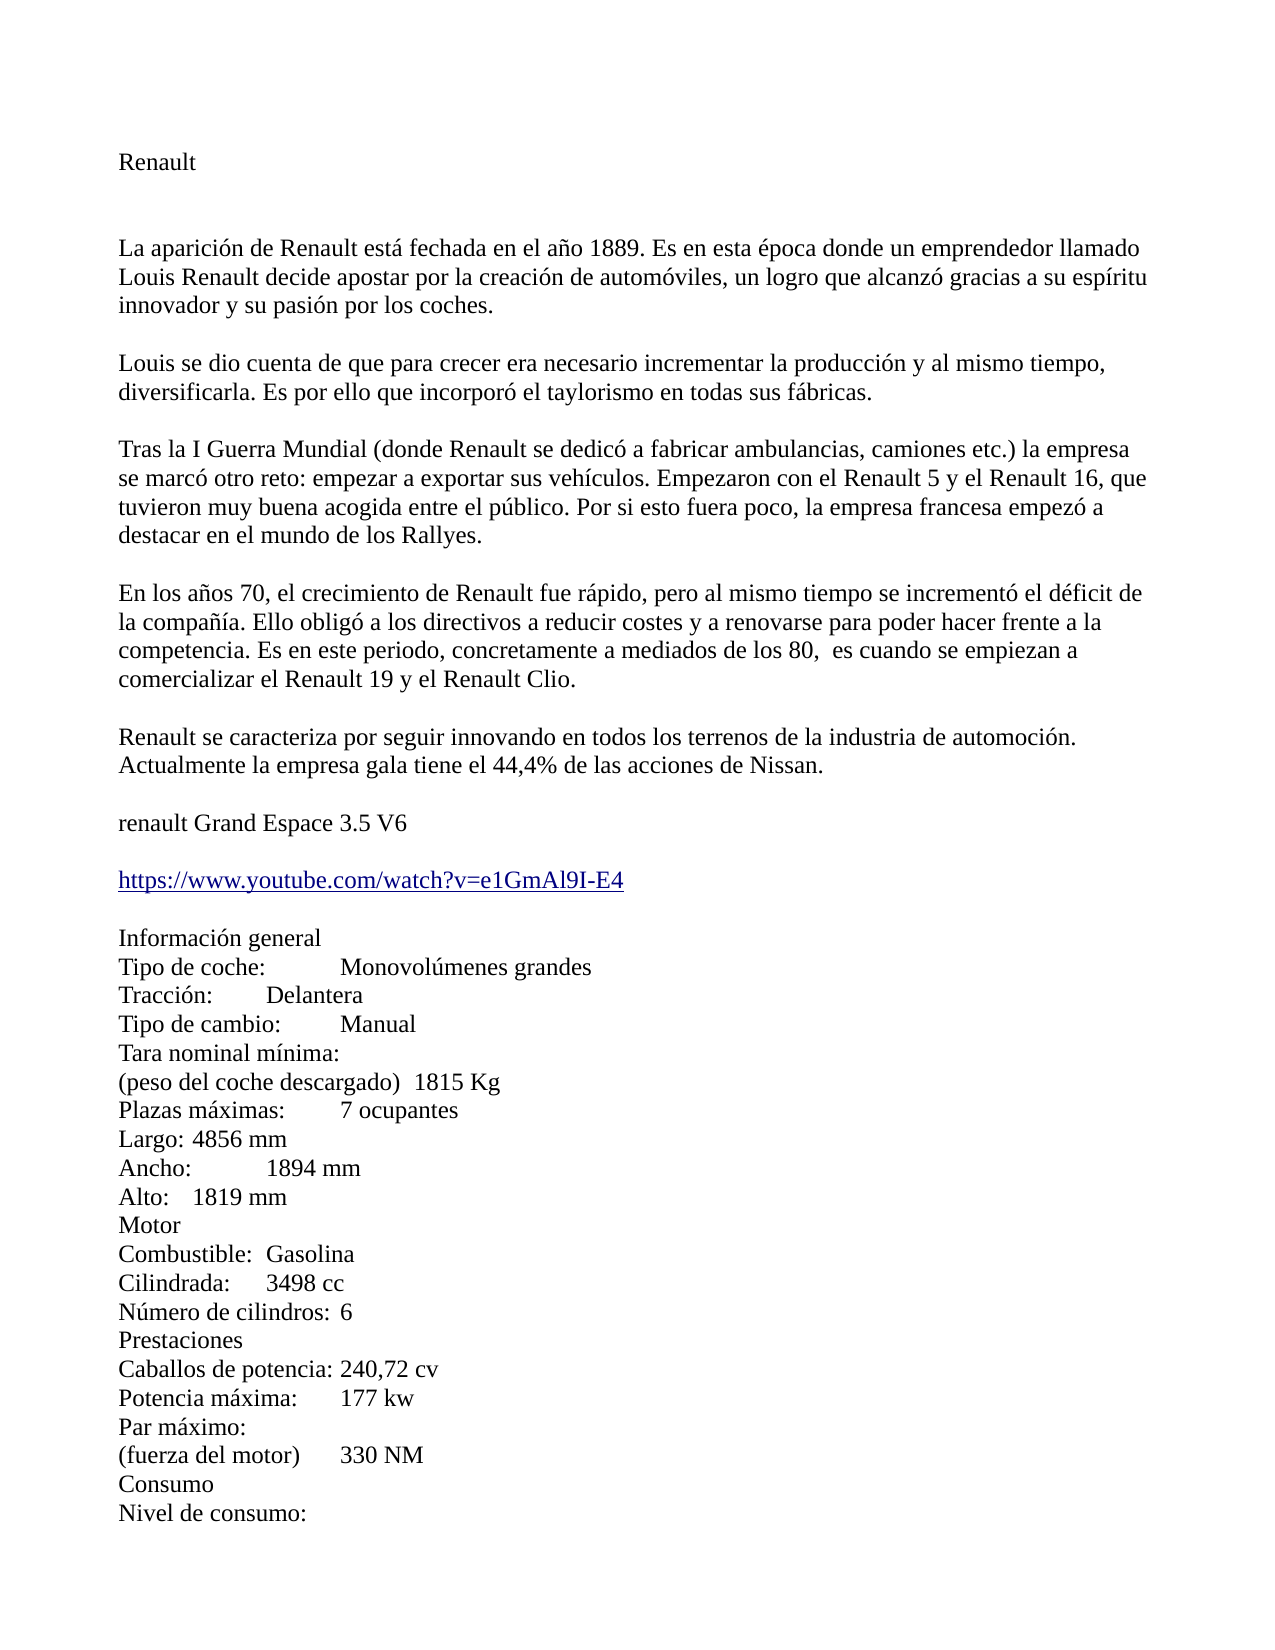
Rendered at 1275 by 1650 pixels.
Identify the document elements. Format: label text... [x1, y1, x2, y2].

text renault Grand Espace 3.5 V6 [118, 808, 1157, 837]
text Motor [118, 1211, 1157, 1239]
text Par máximo: [118, 1412, 1157, 1441]
text Tara nominal mínima: [118, 1038, 1157, 1067]
text Combustible: Gasolina [118, 1239, 1157, 1268]
text Número de cilindros: 6 [118, 1297, 1157, 1326]
text (fuerza del motor) 330 NM [118, 1441, 1157, 1469]
text Tipo de cambio: Manual [118, 1009, 1157, 1038]
text Ancho: 1894 mm [118, 1153, 1157, 1182]
text En los años 70, el crecimiento de Renault fue rápido, pero al mismo tiempo se incrementó el déficit de la compañía. Ello obligó a los directivos a reducir costes y a renovarse para poder hacer frente a la competencia. Es en este periodo, concretamente a mediados de los 80, es cuando se empiezan a comercializar el Renault 19 y el Renault Clio. [118, 578, 1157, 693]
text Largo: 4856 mm [118, 1124, 1157, 1153]
text Renault [118, 147, 1157, 176]
text Alto: 1819 mm [118, 1182, 1157, 1211]
text Información general [118, 923, 1157, 952]
text Potencia máxima: 177 kw [118, 1383, 1157, 1412]
text Cilindrada: 3498 cc [118, 1268, 1157, 1297]
text Louis se dio cuenta de que para crecer era necesario incrementar la producción y al mismo tiempo, diversificarla. Es por ello que incorporó el taylorismo en todas sus fábricas. [118, 348, 1157, 406]
text Plazas máximas: 7 ocupantes [118, 1096, 1157, 1124]
text Tras la I Guerra Mundial (donde Renault se dedicó a fabricar ambulancias, camiones etc.) la empresa se marcó otro reto: empezar a exportar sus vehículos. Empezaron con el Renault 5 y el Renault 16, que tuvieron muy buena acogida entre el público. Por si esto fuera poco, la empresa francesa empezó a destacar en el mundo de los Rallyes. [118, 434, 1157, 549]
text https://www.youtube.com/watch?v=e1GmAl9I-E4 [118, 866, 1157, 894]
text Nivel de consumo: [118, 1498, 1157, 1527]
text Consumo [118, 1469, 1157, 1498]
text Caballos de potencia: 240,72 cv [118, 1354, 1157, 1383]
text (peso del coche descargado) 1815 Kg [118, 1067, 1157, 1096]
text La aparición de Renault está fechada en el año 1889. Es en esta época donde un emprendedor llamado Louis Renault decide apostar por la creación de automóviles, un logro que alcanzó gracias a su espíritu innovador y su pasión por los coches. [118, 233, 1157, 319]
text Tipo de coche: Monovolúmenes grandes [118, 952, 1157, 981]
text Renault se caracteriza por seguir innovando en todos los terrenos de la industria de automoción. Actualmente la empresa gala tiene el 44,4% de las acciones de Nissan. [118, 722, 1157, 779]
text Prestaciones [118, 1326, 1157, 1354]
text Tracción: Delantera [118, 981, 1157, 1009]
